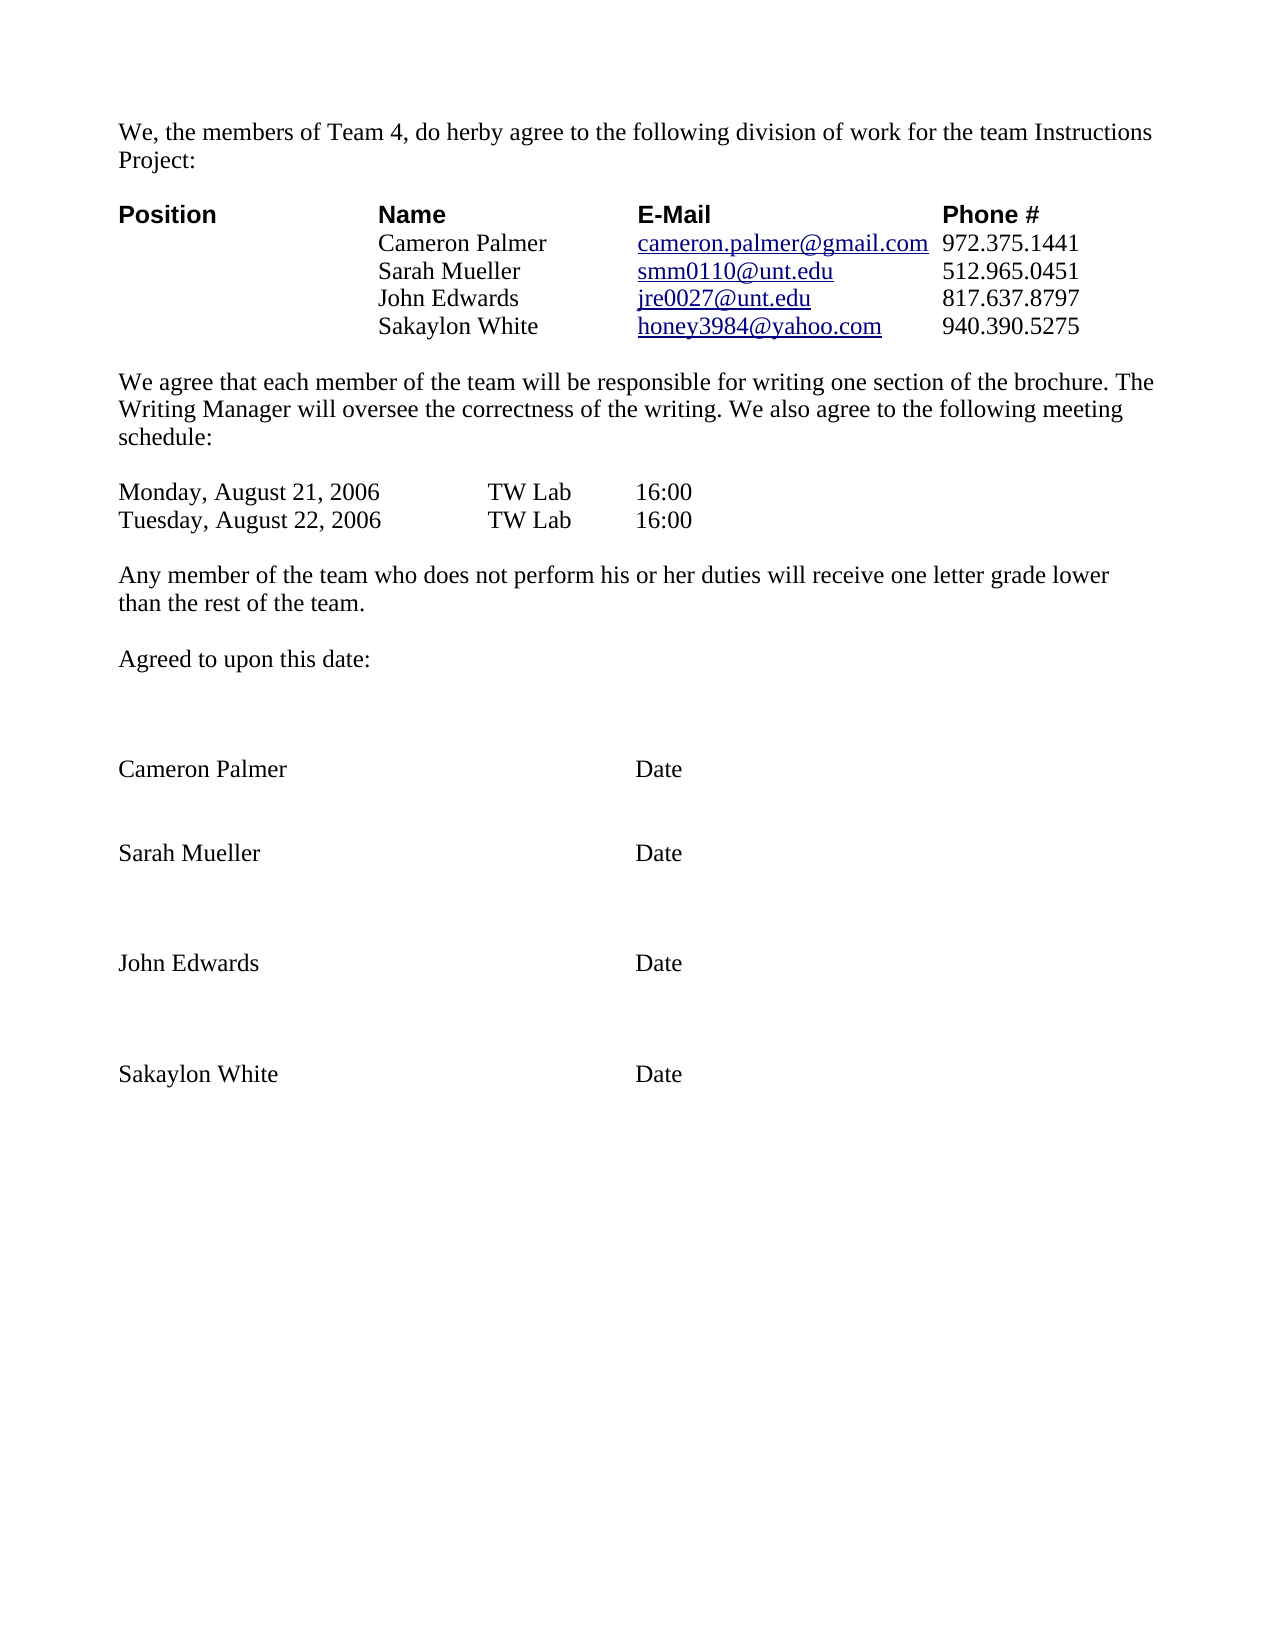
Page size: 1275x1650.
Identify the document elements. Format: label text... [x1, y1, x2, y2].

table_cell Sakaylon White [378, 312, 637, 340]
text We, the members of Team 4, do herby agree to the following division of work for the team Instructions Project: [118, 118, 1157, 173]
table_cell 972.375.1441 [942, 229, 1097, 257]
text John Edwards Date [118, 949, 1157, 977]
text Sakaylon White Date [118, 1060, 1157, 1088]
table_cell John Edwards [378, 285, 637, 312]
table_cell Sarah Mueller [378, 257, 637, 284]
table_cell [118, 285, 378, 312]
table_cell [118, 257, 378, 284]
text Any member of the team who does not perform his or her duties will receive one letter grade lower than the rest of the team. [118, 562, 1157, 617]
text Cameron Palmer Date [118, 756, 1157, 783]
table_cell jre0027@unt.edu [638, 285, 942, 312]
table_cell honey3984@yahoo.com [638, 312, 942, 340]
table_header Name [378, 201, 637, 229]
table_cell 940.390.5275 [942, 312, 1097, 340]
text Sarah Mueller Date [118, 839, 1157, 866]
text Agreed to upon this date: [118, 645, 1157, 672]
text We agree that each member of the team will be responsible for writing one section of the brochure. The Writing Manager will oversee the correctness of the writing. We also agree to the following meeting schedule: [118, 368, 1157, 451]
table_cell 512.965.0451 [942, 257, 1097, 284]
table_cell [118, 312, 378, 340]
table_cell [118, 229, 378, 257]
table_header Position [118, 201, 378, 229]
table_cell cameron.palmer@gmail.com [638, 229, 942, 257]
text Tuesday, August 22, 2006 TW Lab 16:00 [118, 506, 1157, 534]
table_cell Cameron Palmer [378, 229, 637, 257]
text Monday, August 21, 2006 TW Lab 16:00 [118, 478, 1157, 506]
table_header Phone # [942, 201, 1097, 229]
table_cell smm0110@unt.edu [638, 257, 942, 284]
table_header E-Mail [638, 201, 942, 229]
table_cell 817.637.8797 [942, 285, 1097, 312]
